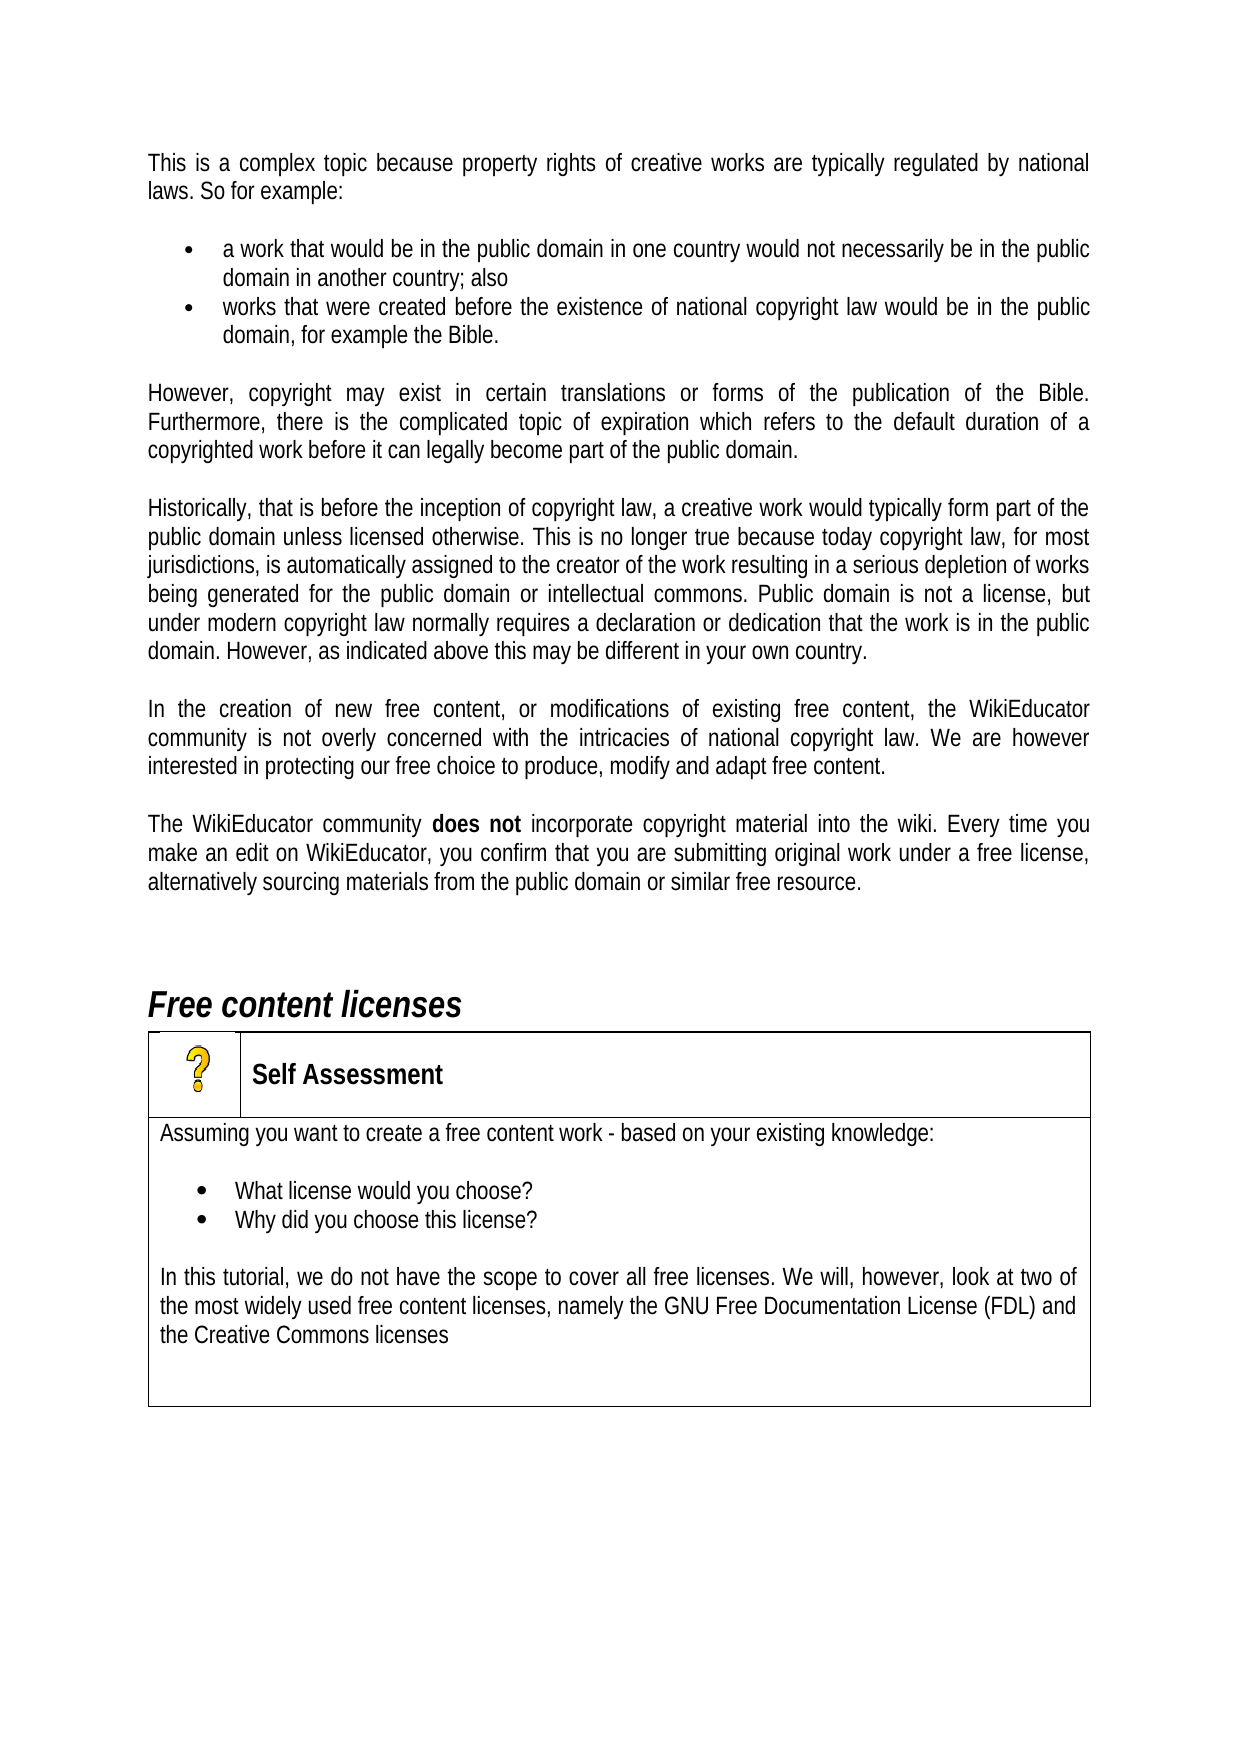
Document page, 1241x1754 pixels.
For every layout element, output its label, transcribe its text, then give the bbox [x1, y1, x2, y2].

text In the creation of new free content, or modifications of existing free content, the WikiEducator community is not overly concerned with the intricacies of national copyright law. We are however interested in protecting our free choice to produce, modify and adapt free content. [148, 694, 1092, 780]
table_header [149, 1033, 240, 1117]
list works that were created before the existence of national copyright law would be in the public domain, for example the Bible. [185, 291, 1092, 349]
table_cell Assuming you want to create a free content work - based on your existing knowledge: What license would you choose? Why did you choose this license? In this tutorial, we do not have the scope to cover all free licenses. We will, however, look at two of the most widely used free content licenses, namely the GNU Free Documentation License (FDL) and the Creative Commons licenses [149, 1118, 1090, 1406]
text Historically, that is before the inception of copyright law, a creative work would typically form part of the public domain unless licensed otherwise. This is no longer true because today copyright law, for most jurisdictions, is automatically assigned to the creator of the work resulting in a serious depletion of works being generated for the public domain or intellectual commons. Public domain is not a license, but under modern copyright law normally requires a declaration or dedication that the work is in the public domain. However, as indicated above this may be different in your own country. [148, 493, 1092, 665]
subtitle Free content licenses [148, 982, 1092, 1025]
text This is a complex topic because property rights of creative works are typically regulated by national laws. So for example: [148, 148, 1092, 205]
text However, copyright may exist in certain translations or forms of the publication of the Bible. Furthermore, there is the complicated topic of expiration which refers to the default duration of a copyrighted work before it can legally become part of the public domain. [148, 378, 1092, 464]
picture [176, 1041, 219, 1099]
table_header Self Assessment [241, 1033, 1090, 1117]
list a work that would be in the public domain in one country would not necessarily be in the public domain in another country; also [185, 234, 1092, 291]
text The WikiEducator community does not incorporate copyright material into the wiki. Every time you make an edit on WikiEducator, you confirm that you are submitting original work under a free license, alternatively sourcing materials from the public domain or similar free resource. [148, 809, 1092, 895]
